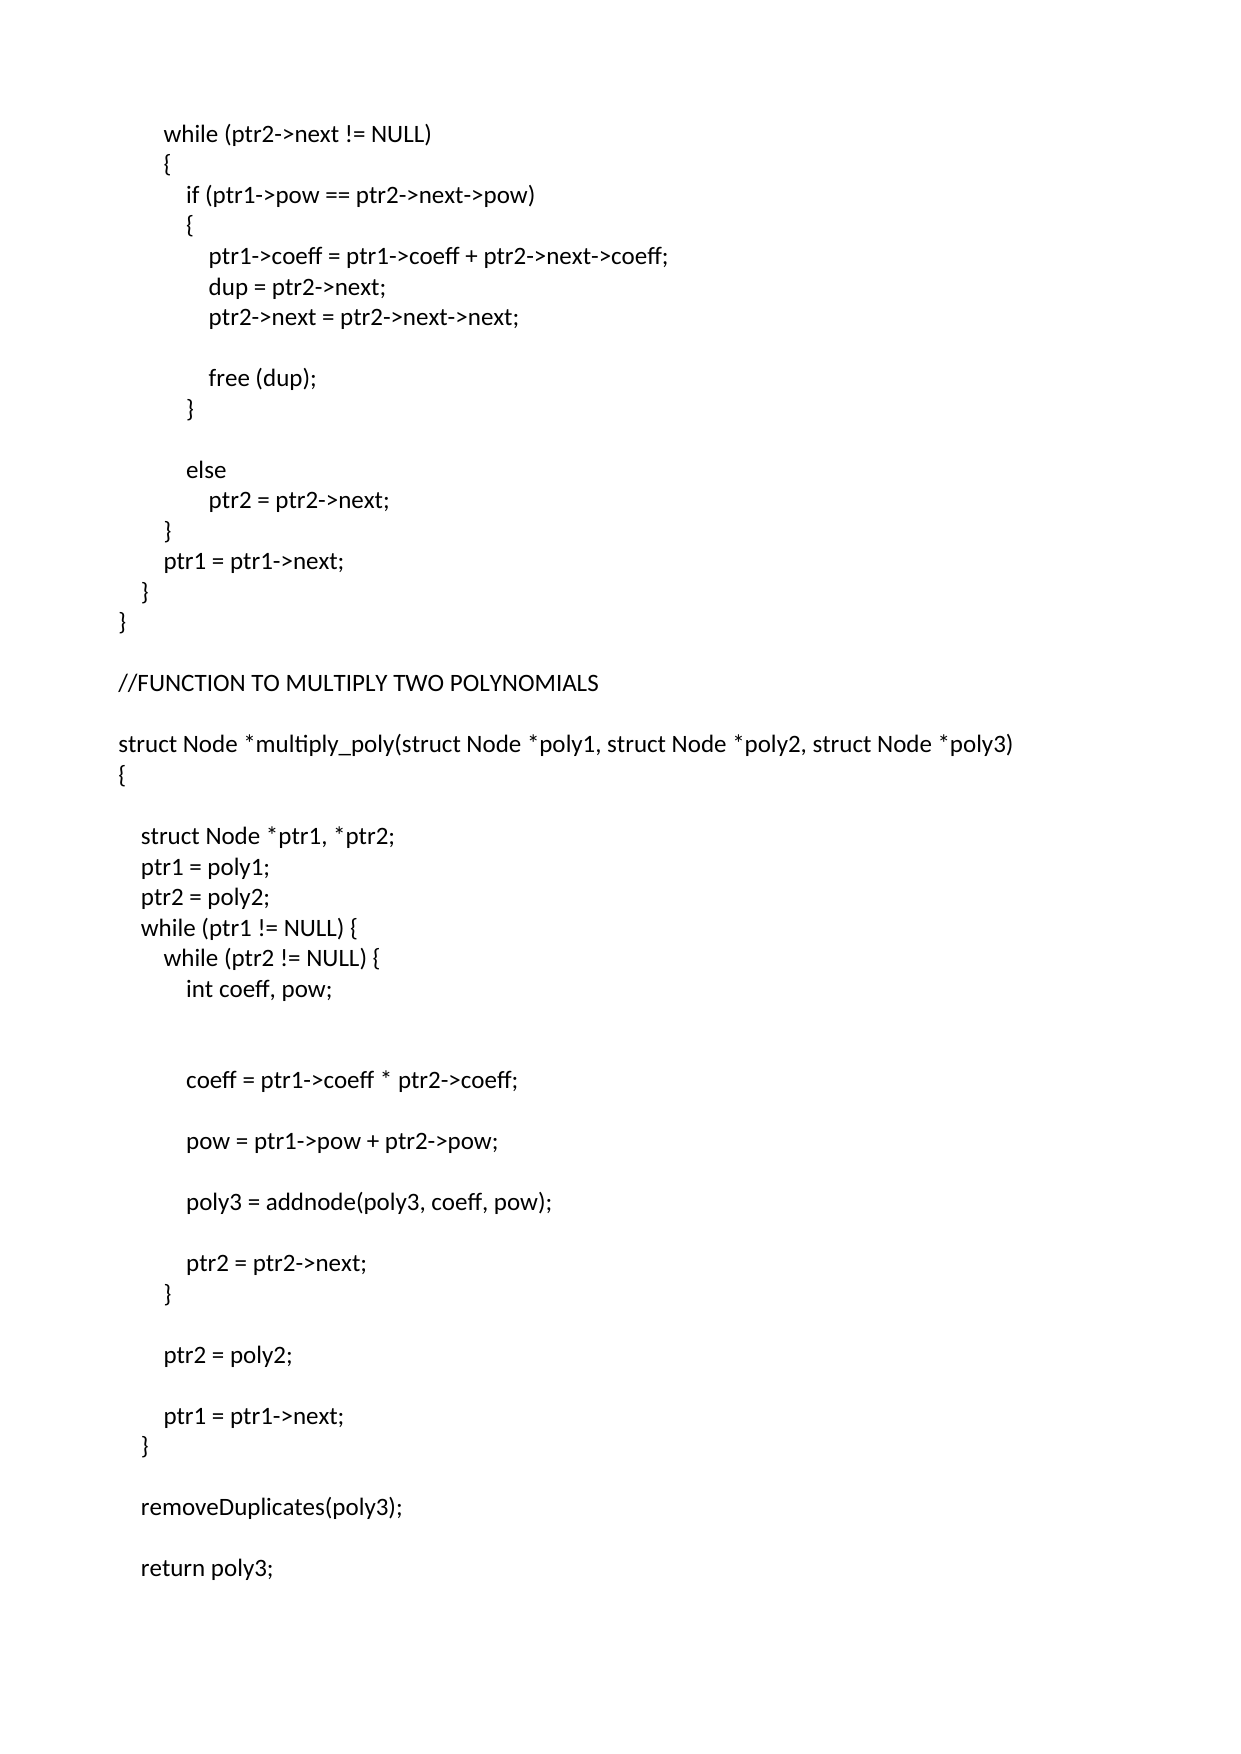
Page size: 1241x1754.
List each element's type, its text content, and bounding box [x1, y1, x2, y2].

text //FUNCTION TO MULTIPLY TWO POLYNOMIALS [118, 667, 1122, 698]
text ptr1->coeff = ptr1->coeff + ptr2->next->coeff; [118, 240, 1122, 271]
text { [118, 149, 1122, 179]
text while (ptr1 != NULL) { [118, 912, 1122, 942]
text ptr2 = poly2; [118, 881, 1122, 912]
text } [118, 576, 1122, 606]
text { [118, 759, 1122, 789]
text ptr2->next = ptr2->next->next; [118, 301, 1122, 332]
text struct Node *ptr1, *ptr2; [118, 820, 1122, 851]
text } [118, 1431, 1122, 1461]
text ptr1 = ptr1->next; [118, 1400, 1122, 1431]
text dup = ptr2->next; [118, 271, 1122, 301]
text { [118, 210, 1122, 240]
text removeDuplicates(poly3); [118, 1492, 1122, 1522]
text while (ptr2->next != NULL) [118, 118, 1122, 149]
text } [118, 393, 1122, 423]
text ptr2 = poly2; [118, 1339, 1122, 1369]
text free (dup); [118, 362, 1122, 393]
text } [118, 515, 1122, 545]
text int coeff, pow; [118, 973, 1122, 1003]
text pow = ptr1->pow + ptr2->pow; [118, 1125, 1122, 1156]
text while (ptr2 != NULL) { [118, 942, 1122, 973]
text ptr1 = ptr1->next; [118, 545, 1122, 576]
text coeff = ptr1->coeff * ptr2->coeff; [118, 1064, 1122, 1095]
text ptr1 = poly1; [118, 851, 1122, 881]
text else [118, 454, 1122, 484]
text poly3 = addnode(poly3, coeff, pow); [118, 1186, 1122, 1217]
text struct Node *multiply_poly(struct Node *poly1, struct Node *poly2, struct Node *poly3) [118, 728, 1122, 759]
text return poly3; [118, 1553, 1122, 1583]
text ptr2 = ptr2->next; [118, 1247, 1122, 1278]
text ptr2 = ptr2->next; [118, 484, 1122, 515]
text } [118, 1278, 1122, 1308]
text if (ptr1->pow == ptr2->next->pow) [118, 179, 1122, 210]
text } [118, 606, 1122, 637]
